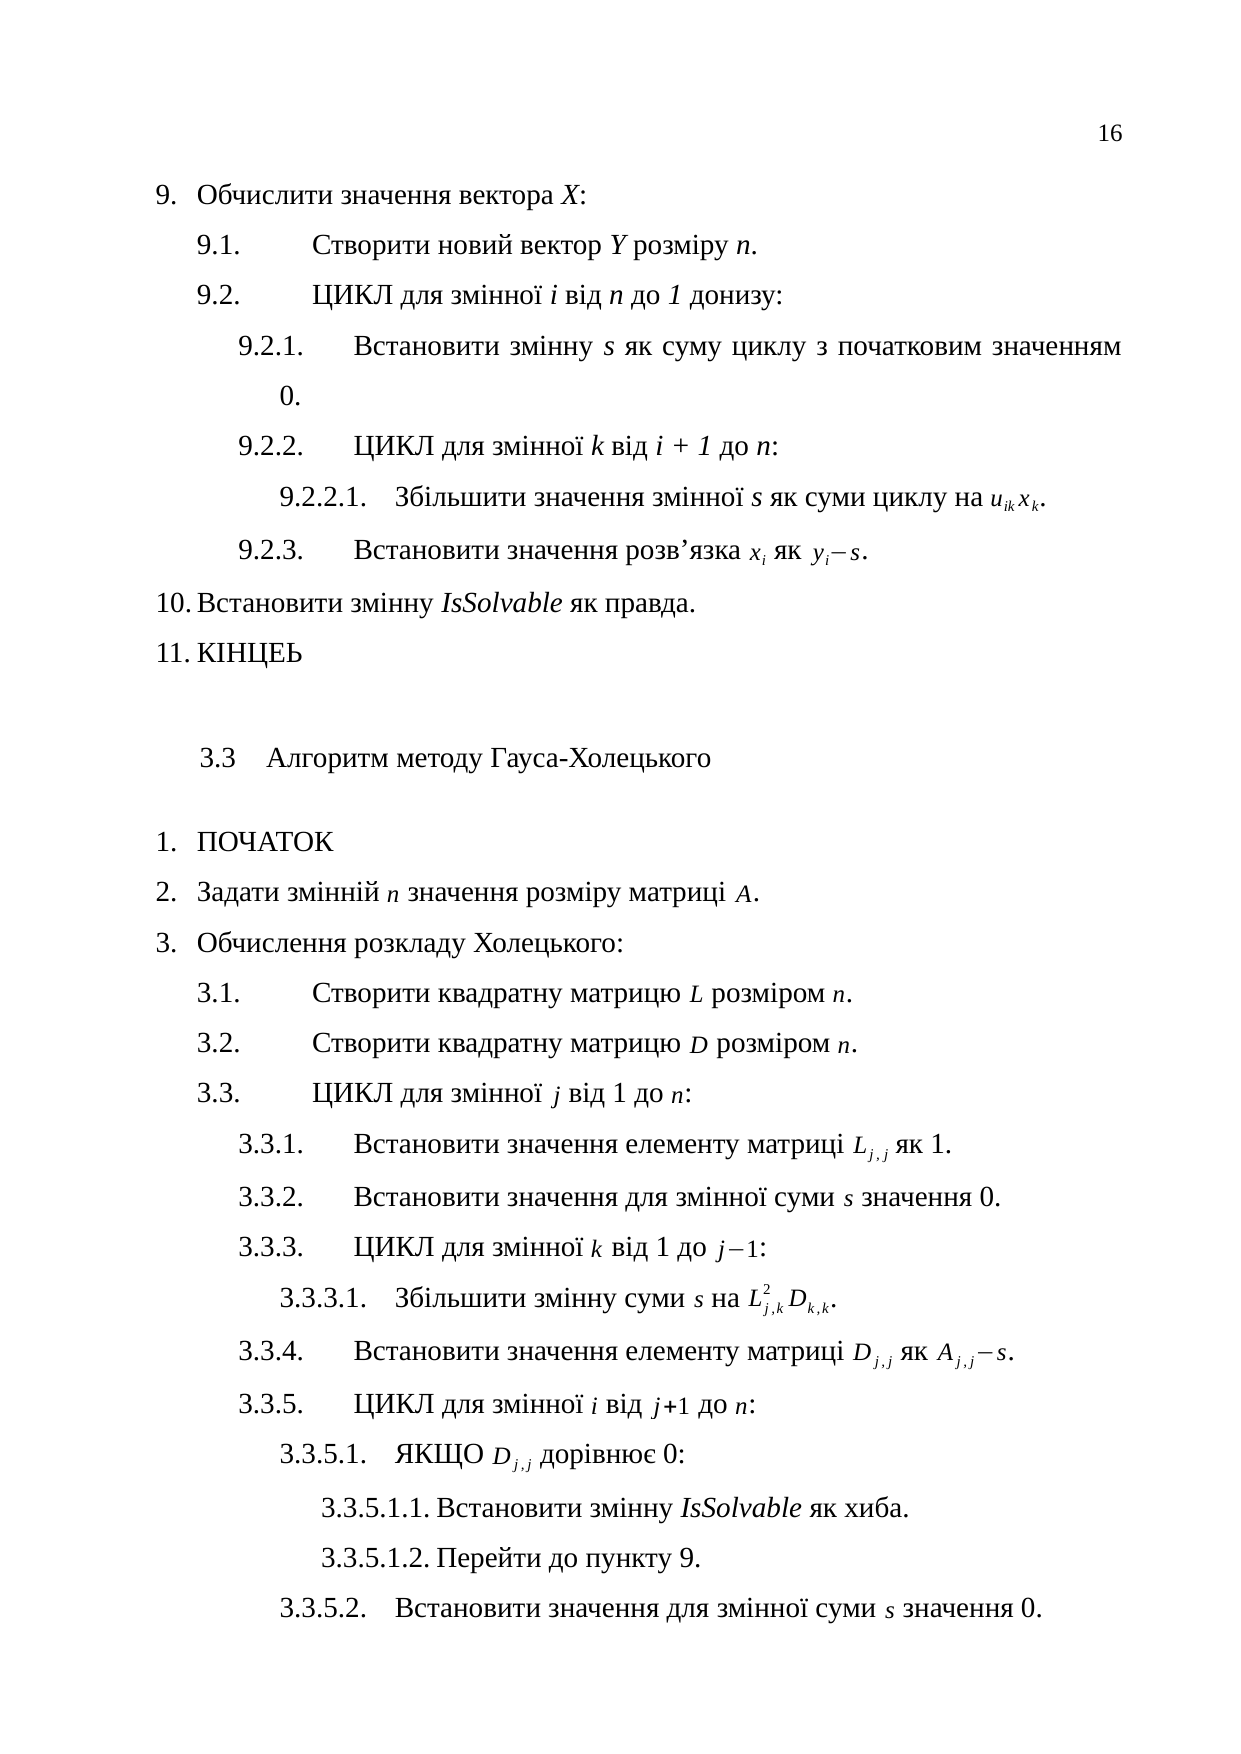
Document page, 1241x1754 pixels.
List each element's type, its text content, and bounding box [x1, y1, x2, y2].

list Створити новий вектор Y розміру n. [197, 227, 1122, 261]
list Встановити змінну s як суму циклу з початковим значенням 0. [238, 328, 1122, 412]
list Створити квадратну матрицю розміром . [197, 975, 1122, 1008]
list ЯКЩО дорівнює 0: [279, 1437, 1122, 1473]
list ЦИКЛ для змінної від до : [238, 1386, 1122, 1420]
list Встановити значення для змінної суми значення 0. [238, 1179, 1122, 1213]
list Встановити змінну IsSolvable як хиба. [321, 1490, 1122, 1523]
list Збільшити значення змінної s як суми циклу на . [279, 479, 1122, 515]
list ЦИКЛ для змінної від 1 до : [238, 1229, 1122, 1263]
subtitle Алгоритм методу Гауса-Холецького [118, 740, 1122, 774]
list ЦИКЛ для змінної k від i + 1 до n: [238, 428, 1122, 462]
list Створити квадратну матрицю розміром . [197, 1025, 1122, 1059]
list ЦИКЛ для змінної i від n до 1 донизу: [197, 277, 1122, 311]
list Обчислити значення вектора X: [155, 177, 1122, 210]
list ПОЧАТОК [155, 824, 1122, 858]
list Збільшити змінну суми на . [279, 1280, 1122, 1316]
list Встановити змінну IsSolvable як правда. [155, 585, 1122, 619]
list Перейти до пункту 9. [321, 1540, 1122, 1574]
list Обчислення розкладу Холецького: [155, 925, 1122, 958]
list КІНЦЕЬ [155, 636, 1122, 669]
list Встановити значення елементу матриці як . [238, 1333, 1122, 1369]
list ЦИКЛ для змінної від 1 до : [197, 1076, 1122, 1109]
list Задати змінній значення розміру матриці . [155, 874, 1122, 908]
list Встановити значення розв’язка як . [238, 532, 1122, 568]
list Встановити значення елементу матриці як 1. [238, 1126, 1122, 1162]
list Встановити значення для змінної суми значення 0. [279, 1590, 1122, 1624]
